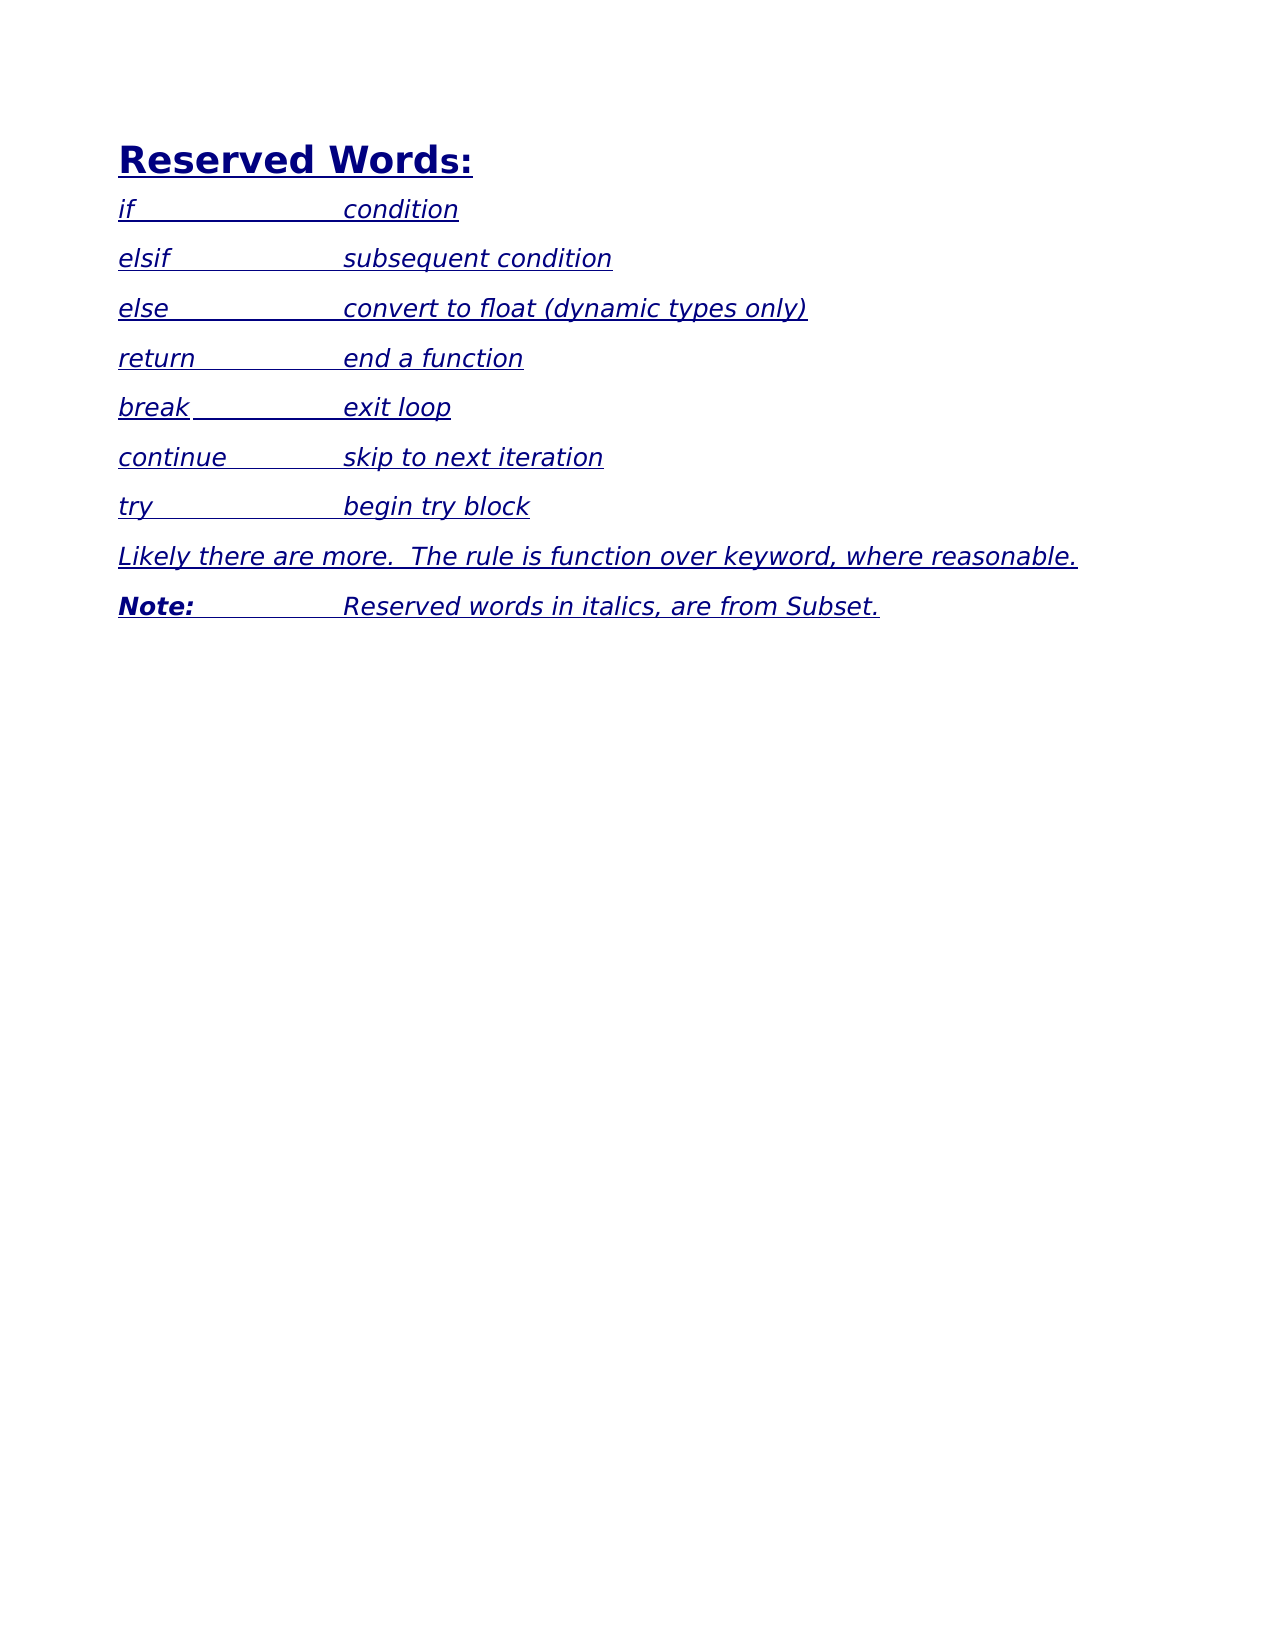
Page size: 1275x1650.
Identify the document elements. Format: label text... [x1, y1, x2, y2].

text else convert to float (dynamic types only) [118, 294, 1157, 323]
text break exit loop [118, 393, 1157, 423]
text continue skip to next iteration [118, 443, 1157, 472]
subtitle Reserved Words: [118, 139, 1157, 183]
text if condition [118, 195, 1157, 224]
text Likely there are more. The rule is function over keyword, where reasonable. [118, 542, 1157, 571]
text elsif subsequent condition [118, 245, 1157, 274]
text return end a function [118, 344, 1157, 373]
text Note: Reserved words in italics, are from Subset. [118, 592, 1157, 621]
text try begin try block [118, 493, 1157, 522]
